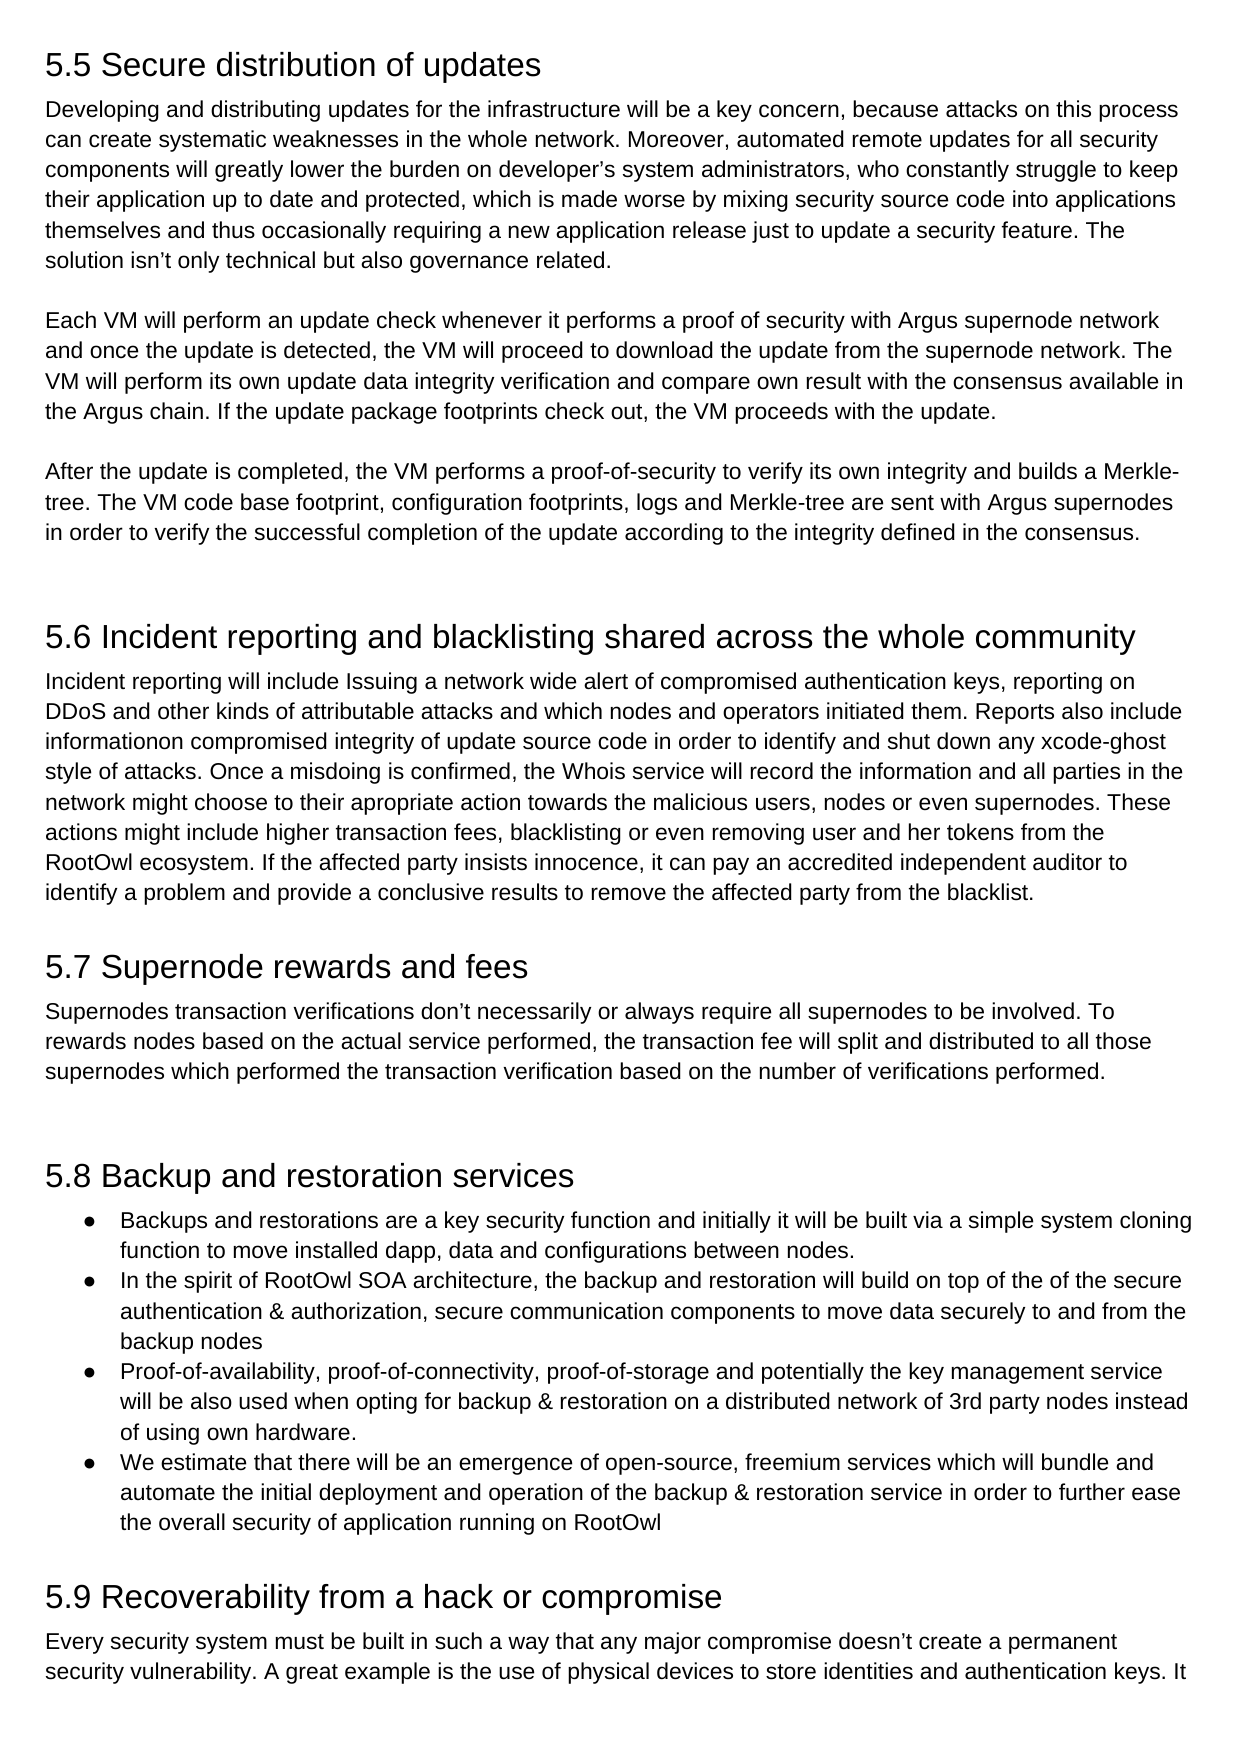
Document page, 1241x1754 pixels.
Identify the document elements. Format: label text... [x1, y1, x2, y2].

subtitle 5.6 Incident reporting and blacklisting shared across the whole community [45, 617, 1195, 655]
list In the spirit of RootOwl SOA architecture, the backup and restoration will build on top of the of the secure authentication & authorization, secure communication components to move data securely to and from the backup nodes [82, 1267, 1195, 1354]
subtitle 5.8 Backup and restoration services [45, 1156, 1195, 1194]
subtitle 5.7 Supernode rewards and fees [45, 947, 1195, 985]
list Proof-of-availability, proof-of-connectivity, proof-of-storage and potentially the key management service will be also used when opting for backup & restoration on a distributed network of 3rd party nodes instead of using own hardware. [82, 1358, 1195, 1445]
text Developing and distributing updates for the infrastructure will be a key concern, because attacks on this process can create systematic weaknesses in the whole network. Moreover, automated remote updates for all security components will greatly lower the burden on developer’s system administrators, who constantly struggle to keep their application up to date and protected, which is made worse by mixing security source code into applications themselves and thus occasionally requiring a new application release just to update a security feature. The solution isn’t only technical but also governance related. [45, 96, 1195, 273]
list We estimate that there will be an emergence of open-source, freemium services which will bundle and automate the initial deployment and operation of the backup & restoration service in order to further ease the overall security of application running on RootOwl [82, 1449, 1195, 1535]
list Backups and restorations are a key security function and initially it will be built via a simple system cloning function to move installed dapp, data and configurations between nodes. [82, 1207, 1195, 1263]
text Every security system must be built in such a way that any major compromise doesn’t create a permanent security vulnerability. A great example is the use of physical devices to store identities and authentication keys. It [45, 1628, 1195, 1684]
subtitle 5.9 Recoverability from a hack or compromise [45, 1577, 1195, 1615]
text Incident reporting will include Issuing a network wide alert of compromised authentication keys, reporting on DDoS and other kinds of attributable attacks and which nodes and operators initiated them. Reports also include informationon compromised integrity of update source code in order to identify and shut down any xcode-ghost style of attacks. Once a misdoing is confirmed, the Whois service will record the information and all parties in the network might choose to their apropriate action towards the malicious users, nodes or even supernodes. These actions might include higher transaction fees, blacklisting or even removing user and her tokens from the RootOwl ecosystem. If the affected party insists innocence, it can pay an accredited independent auditor to identify a problem and provide a conclusive results to remove the affected party from the blacklist. [45, 668, 1195, 905]
text Supernodes transaction verifications don’t necessarily or always require all supernodes to be involved. To rewards nodes based on the actual service performed, the transaction fee will split and distributed to all those supernodes which performed the transaction verification based on the number of verifications performed. [45, 998, 1195, 1084]
text Each VM will perform an update check whenever it performs a proof of security with Argus supernode network and once the update is detected, the VM will proceed to download the update from the supernode network. The VM will perform its own update data integrity verification and compare own result with the consensus available in the Argus chain. If the update package footprints check out, the VM proceeds with the update. [45, 307, 1195, 424]
text After the update is completed, the VM performs a proof-of-security to verify its own integrity and builds a Merkle-tree. The VM code base footprint, configuration footprints, logs and Merkle-tree are sent with Argus supernodes in order to verify the successful completion of the update according to the integrity defined in the consensus. [45, 458, 1195, 545]
subtitle 5.5 Secure distribution of updates [45, 45, 1195, 83]
